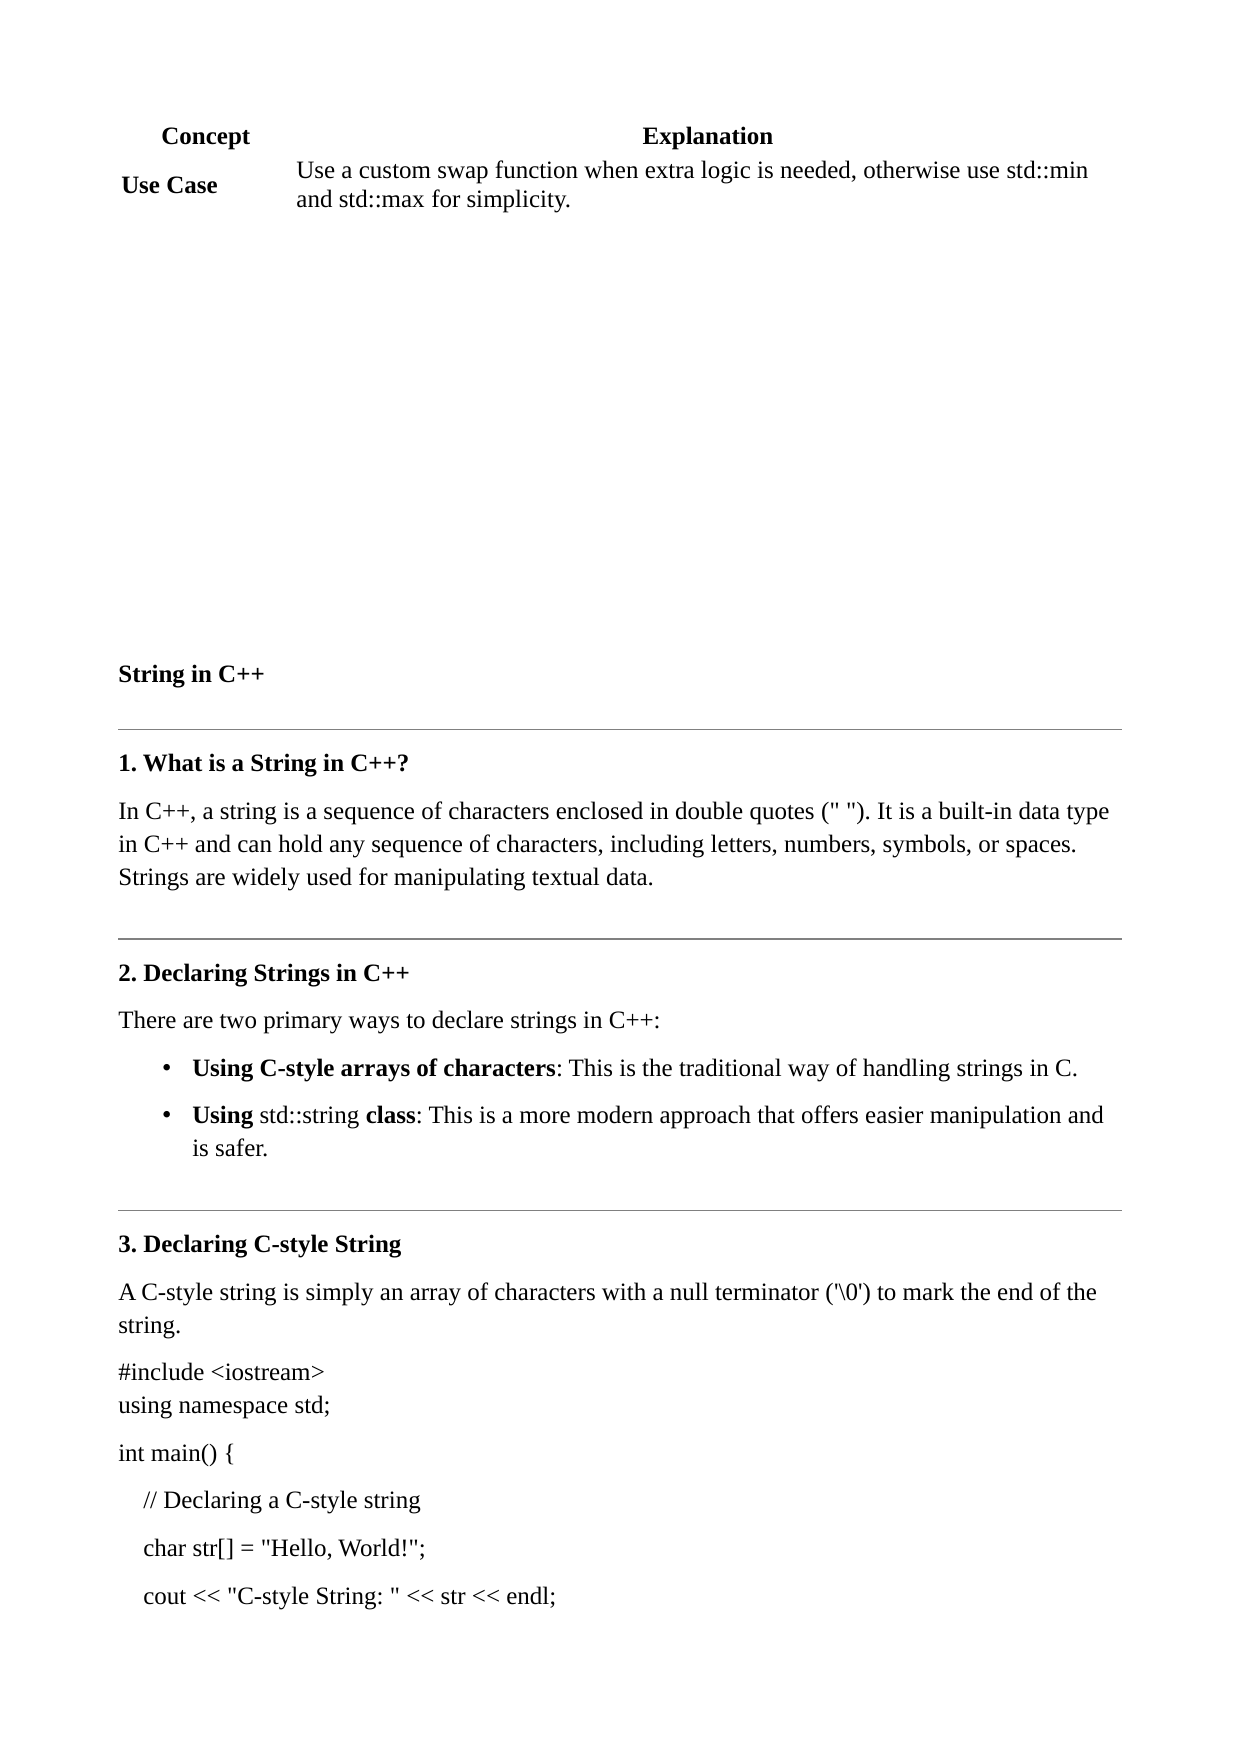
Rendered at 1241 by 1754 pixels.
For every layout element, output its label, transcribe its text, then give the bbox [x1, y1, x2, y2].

text There are two primary ways to declare strings in C++: [118, 1005, 1122, 1034]
table_cell Use a custom swap function when extra logic is needed, otherwise use std::min and std::max for simplicity. [293, 153, 1122, 216]
text int main() { [118, 1438, 1122, 1467]
table_header Explanation [293, 118, 1122, 153]
subtitle 3. Declaring C-style String [118, 1229, 1122, 1258]
text char str[] = "Hello, World!"; [118, 1533, 1122, 1562]
list Using std::string class: This is a more modern approach that offers easier manipulation and is safer. [162, 1100, 1122, 1162]
subtitle 1. What is a String in C++? [118, 748, 1122, 777]
text A C-style string is simply an array of characters with a null terminator ('\0') to mark the end of the string. [118, 1277, 1122, 1338]
text // Declaring a C-style string [118, 1486, 1122, 1514]
list Using C-style arrays of characters: This is the traditional way of handling strings in C. [162, 1053, 1122, 1082]
text In C++, a string is a sequence of characters enclosed in double quotes (" "). It is a built-in data type in C++ and can hold any sequence of characters, including letters, numbers, symbols, or spaces. Strings are widely used for manipulating textual data. [118, 796, 1122, 891]
table_header Concept [118, 118, 293, 153]
text cout << "C-style String: " << str << endl; [118, 1581, 1122, 1609]
subtitle 2. Declaring Strings in C++ [118, 958, 1122, 986]
table_cell Use Case [118, 153, 293, 216]
text #include <iostream> [118, 1357, 1122, 1386]
text using namespace std; [118, 1390, 1122, 1419]
subtitle String in C++ [118, 659, 1122, 688]
